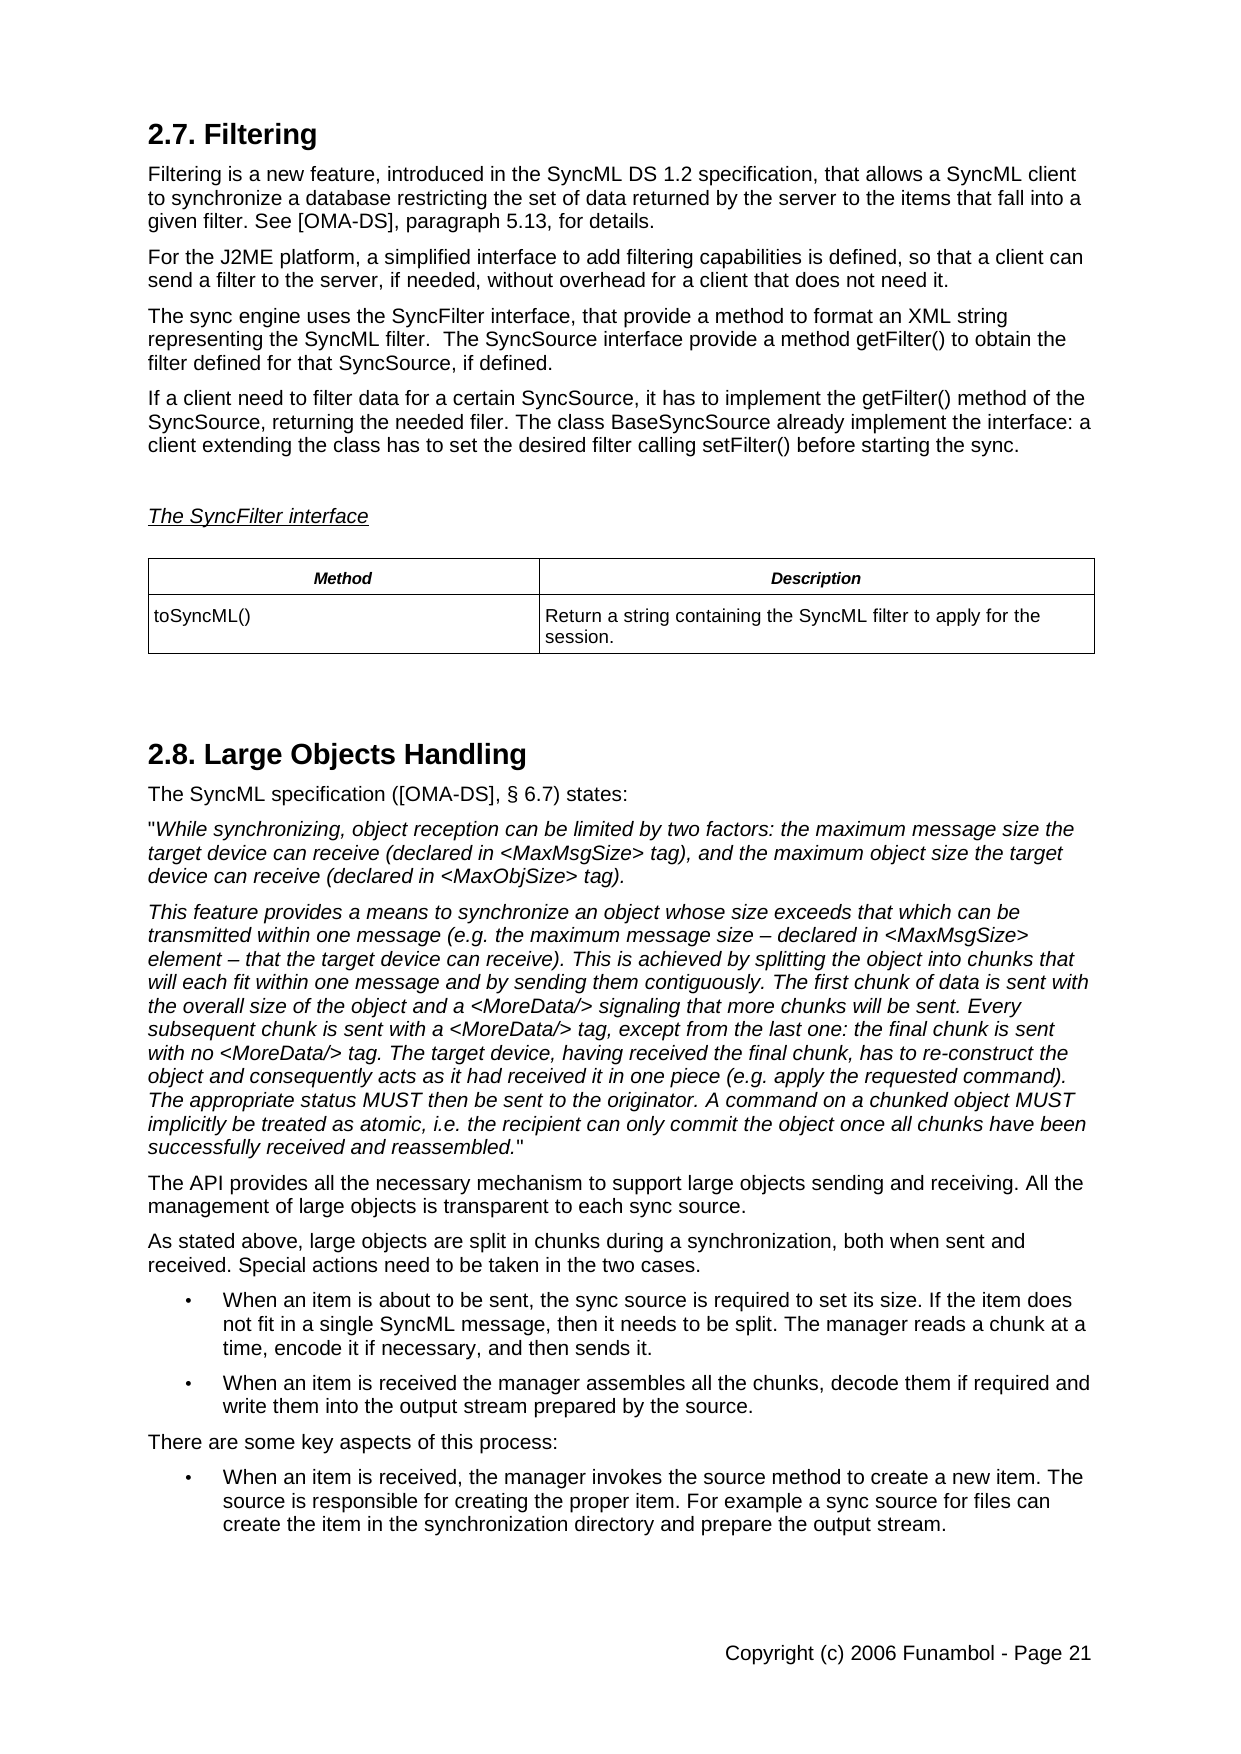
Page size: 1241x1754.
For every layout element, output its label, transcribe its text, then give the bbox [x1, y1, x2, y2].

text As stated above, large objects are split in chunks during a synchronization, both when sent and received. Special actions need to be taken in the two cases. [148, 1230, 1093, 1277]
table_header Description [540, 559, 1094, 594]
list When an item is received, the manager invokes the source method to create a new item. The source is responsible for creating the proper item. For example a sync source for files can create the item in the synchronization directory and prepare the output stream. [185, 1466, 1093, 1536]
text The API provides all the necessary mechanism to support large objects sending and receiving. All the management of large objects is transparent to each sync source. [148, 1171, 1093, 1218]
subtitle Filtering [148, 118, 1093, 151]
table_cell Return a string containing the SyncML filter to apply for the session. [540, 595, 1094, 653]
text "While synchronizing, object reception can be limited by two factors: the maximum message size the target device can receive (declared in <MaxMsgSize> tag), and the maximum object size the target device can receive (declared in <MaxObjSize> tag). [148, 818, 1093, 888]
table_header Method [149, 559, 539, 594]
text Filtering is a new feature, introduced in the SyncML DS 1.2 specification, that allows a SyncML client to synchronize a database restricting the set of data returned by the server to the items that fall into a given filter. See [OMA-DS], paragraph 5.13, for details. [148, 163, 1093, 233]
text The SyncFilter interface [148, 505, 1093, 528]
text The sync engine uses the SyncFilter interface, that provide a method to format an XML string representing the SyncML filter. The SyncSource interface provide a method getFilter() to obtain the filter defined for that SyncSource, if defined. [148, 304, 1093, 375]
list When an item is about to be sent, the sync source is required to set its size. If the item does not fit in a single SyncML message, then it needs to be split. The manager reads a chunk at a time, encode it if necessary, and then sends it. [185, 1289, 1093, 1359]
text If a client need to filter data for a certain SyncSource, it has to implement the getFilter() method of the SyncSource, returning the needed filer. The class BaseSyncSource already implement the interface: a client extending the class has to set the desired filter calling setFilter() before starting the sync. [148, 387, 1093, 457]
list When an item is received the manager assembles all the chunks, decode them if required and write them into the output stream prepared by the source. [185, 1371, 1093, 1418]
text For the J2ME platform, a simplified interface to add filtering capabilities is defined, so that a client can send a filter to the server, if needed, without overhead for a client that does not need it. [148, 245, 1093, 292]
text There are some key aspects of this process: [148, 1430, 1093, 1454]
subtitle Large Objects Handling [148, 738, 1093, 770]
text This feature provides a means to synchronize an object whose size exceeds that which can be transmitted within one message (e.g. the maximum message size – declared in <MaxMsgSize> element – that the target device can receive). This is achieved by splitting the object into chunks that will each fit within one message and by sending them contiguously. The first chunk of data is sent with the overall size of the object and a <MoreData/> signaling that more chunks will be sent. Every subsequent chunk is sent with a <MoreData/> tag, except from the last one: the final chunk is sent with no <MoreData/> tag. The target device, having received the final chunk, has to re-construct the object and consequently acts as it had received it in one piece (e.g. apply the requested command). The appropriate status MUST then be sent to the originator. A command on a chunked object MUST implicitly be treated as atomic, i.e. the recipient can only commit the object once all chunks have been successfully received and reassembled." [148, 900, 1093, 1159]
text The SyncML specification ([OMA-DS], § 6.7) states: [148, 782, 1093, 806]
table_cell toSyncML() [149, 595, 539, 653]
